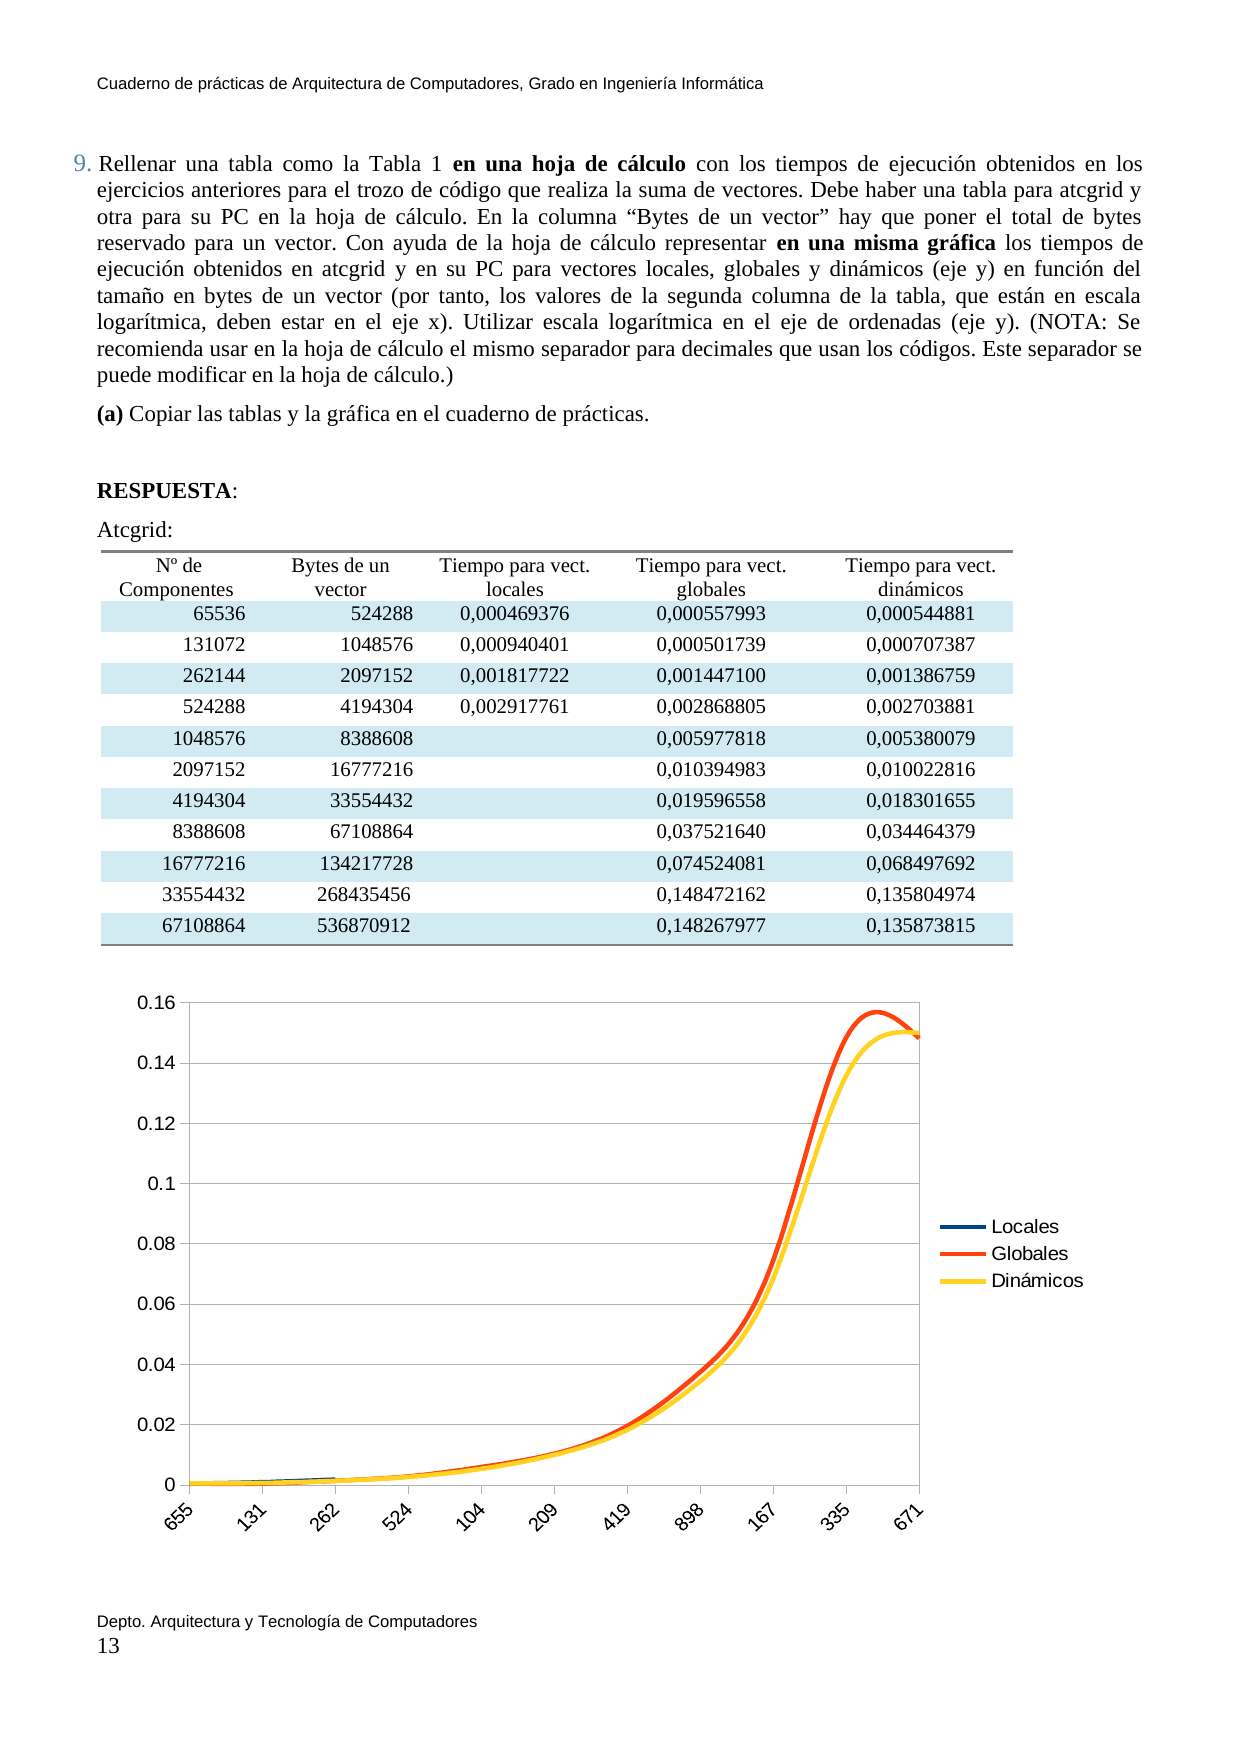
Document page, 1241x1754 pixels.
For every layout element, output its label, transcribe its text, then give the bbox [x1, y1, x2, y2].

table_cell 67108864 [256, 819, 424, 851]
list (a) Copiar las tablas y la gráfica en el cuaderno de prácticas. [67, 400, 1143, 426]
table_cell 0,135873815 [817, 913, 1013, 944]
table_cell 0,005977818 [605, 726, 817, 757]
table_cell 0,068497692 [817, 851, 1013, 882]
table_cell 268435456 [256, 882, 424, 913]
table_cell 0,001386759 [817, 663, 1013, 694]
table_cell [424, 851, 605, 882]
table_cell 1048576 [101, 726, 256, 757]
list Atcgrid: [67, 516, 1143, 543]
table_cell 0,019596558 [605, 788, 817, 819]
table_cell 0,001817722 [424, 663, 605, 694]
list Rellenar una tabla como la Tabla 1 en una hoja de cálculo con los tiempos de ejecución obtenidos en los ejercicios anteriores para el trozo de código que realiza la suma de vectores. Debe haber una tabla para atcgrid y otra para su PC en la hoja de cálculo. En la columna “Bytes de un vector” hay que poner el total de bytes reservado para un vector. Con ayuda de la hoja de cálculo representar en una misma gráfica los tiempos de ejecución obtenidos en atcgrid y en su PC para vectores locales, globales y dinámicos (eje y) en función del tamaño en bytes de un vector (por tanto, los valores de la segunda columna de la tabla, que están en escala logarítmica, deben estar en el eje x). Utilizar escala logarítmica en el eje de ordenadas (eje y). (NOTA: Se recomienda usar en la hoja de cálculo el mismo separador para decimales que usan los códigos. Este separador se puede modificar en la hoja de cálculo.) [67, 148, 1143, 387]
table_cell 4194304 [256, 694, 424, 726]
table_cell 134217728 [256, 851, 424, 882]
table_cell 2097152 [101, 757, 256, 788]
table_cell 524288 [101, 694, 256, 726]
table_cell 65536 [101, 601, 256, 632]
table_cell 0,005380079 [817, 726, 1013, 757]
table_cell [424, 788, 605, 819]
table_header Tiempo para vect. globales [605, 553, 817, 601]
table_cell 0,002868805 [605, 694, 817, 726]
table_cell 16777216 [101, 851, 256, 882]
table_cell 67108864 [101, 913, 256, 944]
table_cell 0,037521640 [605, 819, 817, 851]
table_header Bytes de un vector [256, 553, 424, 601]
table_cell 8388608 [101, 819, 256, 851]
table_header Nº de Componentes [101, 553, 256, 601]
table_cell 0,001447100 [605, 663, 817, 694]
table_cell 0,074524081 [605, 851, 817, 882]
table_header Tiempo para vect. locales [424, 553, 605, 601]
table_cell [424, 757, 605, 788]
table_cell 33554432 [101, 882, 256, 913]
table_cell 0,010394983 [605, 757, 817, 788]
table_cell 16777216 [256, 757, 424, 788]
table_header Tiempo para vect. dinámicos [817, 553, 1013, 601]
table_cell 0,002703881 [817, 694, 1013, 726]
table_cell 0,000940401 [424, 632, 605, 663]
table_cell 0,000544881 [817, 601, 1013, 632]
table_cell 0,135804974 [817, 882, 1013, 913]
table_cell 0,000707387 [817, 632, 1013, 663]
table_cell [424, 726, 605, 757]
table_cell 8388608 [256, 726, 424, 757]
table_cell 0,000469376 [424, 601, 605, 632]
table_cell 1048576 [256, 632, 424, 663]
table_cell 2097152 [256, 663, 424, 694]
list RESPUESTA: [67, 477, 1143, 504]
table_cell 131072 [101, 632, 256, 663]
table_cell 0,002917761 [424, 694, 605, 726]
table_cell 4194304 [101, 788, 256, 819]
table_cell 0,000501739 [605, 632, 817, 663]
table_cell [424, 882, 605, 913]
table_cell 0,000557993 [605, 601, 817, 632]
table_cell 536870912 [256, 913, 424, 944]
table_cell 524288 [256, 601, 424, 632]
table_cell 0,010022816 [817, 757, 1013, 788]
table_cell 0,034464379 [817, 819, 1013, 851]
table_cell [424, 819, 605, 851]
table_cell [424, 913, 605, 944]
table_cell 0,018301655 [817, 788, 1013, 819]
table_cell 33554432 [256, 788, 424, 819]
table_cell 0,148472162 [605, 882, 817, 913]
table_cell 262144 [101, 663, 256, 694]
table_cell 0,148267977 [605, 913, 817, 944]
